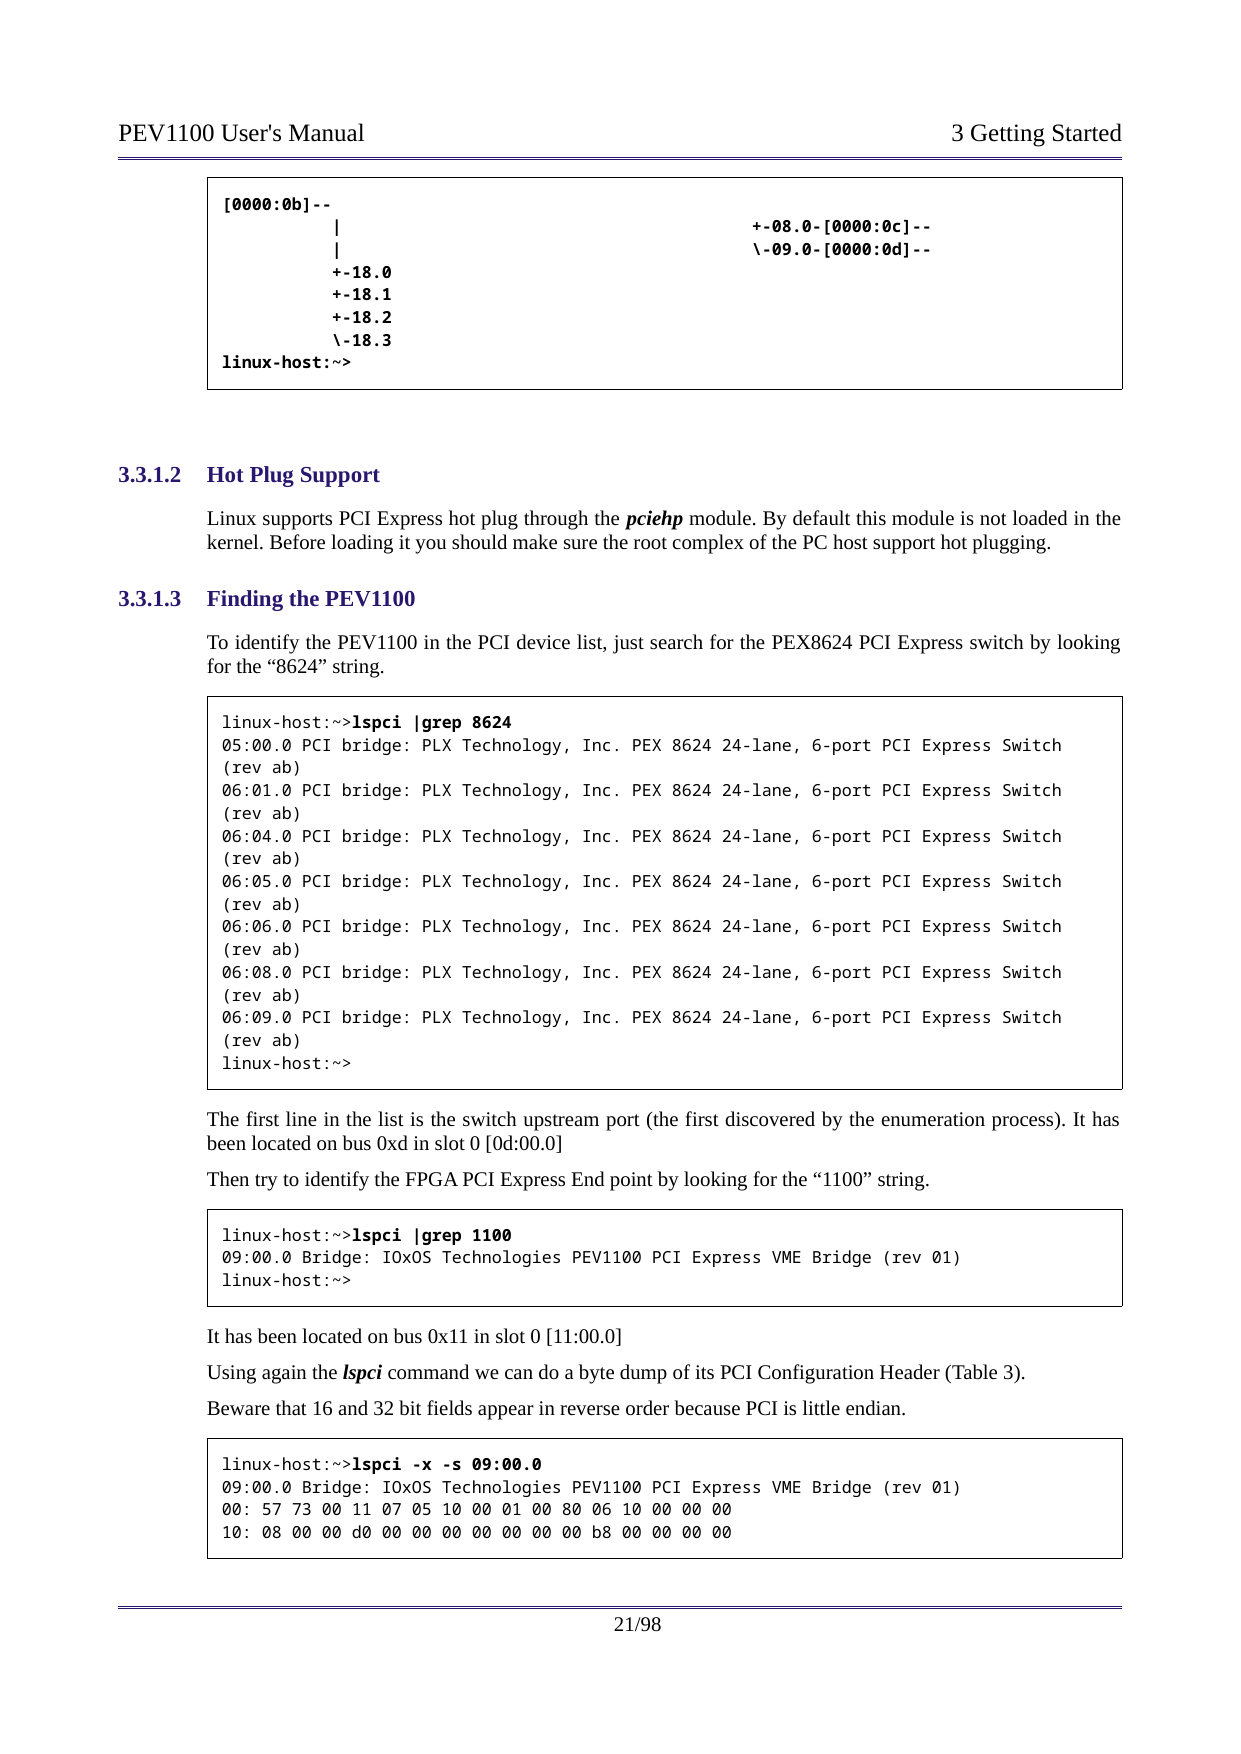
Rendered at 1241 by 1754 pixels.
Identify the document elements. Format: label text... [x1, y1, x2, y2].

text 06:01.0 PCI bridge: PLX Technology, Inc. PEX 8624 24-lane, 6-port PCI Express Switch (rev ab) [208, 764, 1122, 809]
subtitle Finding the PEV1100 [118, 585, 1122, 612]
text linux-host:~>lspci |grep 8624 [208, 697, 1122, 718]
text 09:00.0 Bridge: IOxOS Technologies PEV1100 PCI Express VME Bridge (rev 01) [208, 1460, 1122, 1483]
text 09:00.0 Bridge: IOxOS Technologies PEV1100 PCI Express VME Bridge (rev 01) [208, 1231, 1122, 1254]
text 06:09.0 PCI bridge: PLX Technology, Inc. PEX 8624 24-lane, 6-port PCI Express Switch (rev ab) [208, 991, 1122, 1036]
text | \-09.0-[0000:0d]-- [208, 223, 1122, 245]
text +-18.1 [208, 268, 1122, 291]
text \-18.3 [208, 313, 1122, 336]
text Using again the lspci command we can do a byte dump of its PCI Configuration Header (Table 3). [207, 1360, 1122, 1384]
text To identify the PEV1100 in the PCI device list, just search for the PEX8624 PCI Express switch by looking for the “8624” string. [207, 630, 1122, 678]
text linux-host:~>lspci -x -s 09:00.0 [208, 1439, 1122, 1460]
text Then try to identify the FPGA PCI Express End point by looking for the “1100” string. [207, 1167, 1122, 1191]
text 10: 08 00 00 d0 00 00 00 00 00 00 00 b8 00 00 00 00 [208, 1506, 1122, 1558]
text It has been located on bus 0x11 in slot 0 [11:00.0] [207, 1324, 1122, 1348]
text +-18.2 [208, 291, 1122, 313]
text linux-host:~> [208, 336, 1122, 389]
text Beware that 16 and 32 bit fields appear in reverse order because PCI is little endian. [207, 1396, 1122, 1420]
text 06:05.0 PCI bridge: PLX Technology, Inc. PEX 8624 24-lane, 6-port PCI Express Switch (rev ab) [208, 855, 1122, 900]
text linux-host:~> [208, 1254, 1122, 1306]
text | +-08.0-[0000:0c]-- [208, 200, 1122, 223]
subtitle Hot Plug Support [118, 461, 1122, 488]
text The first line in the list is the switch upstream port (the first discovered by the enumeration process). It has been located on bus 0xd in slot 0 [0d:00.0] [207, 1107, 1122, 1155]
text linux-host:~>lspci |grep 1100 [208, 1210, 1122, 1231]
text | +-06.0-[0000:0a-0b]----00.0-[0000:0b]-- [208, 178, 1122, 200]
text 06:04.0 PCI bridge: PLX Technology, Inc. PEX 8624 24-lane, 6-port PCI Express Switch (rev ab) [208, 809, 1122, 855]
text 06:08.0 PCI bridge: PLX Technology, Inc. PEX 8624 24-lane, 6-port PCI Express Switch (rev ab) [208, 946, 1122, 991]
text linux-host:~> [208, 1036, 1122, 1089]
text 00: 57 73 00 11 07 05 10 00 01 00 80 06 10 00 00 00 [208, 1483, 1122, 1506]
text 05:00.0 PCI bridge: PLX Technology, Inc. PEX 8624 24-lane, 6-port PCI Express Switch (rev ab) [208, 718, 1122, 764]
text +-18.0 [208, 245, 1122, 268]
text 06:06.0 PCI bridge: PLX Technology, Inc. PEX 8624 24-lane, 6-port PCI Express Switch (rev ab) [208, 900, 1122, 946]
text Linux supports PCI Express hot plug through the pciehp module. By default this module is not loaded in the kernel. Before loading it you should make sure the root complex of the PC host support hot plugging. [207, 506, 1122, 554]
